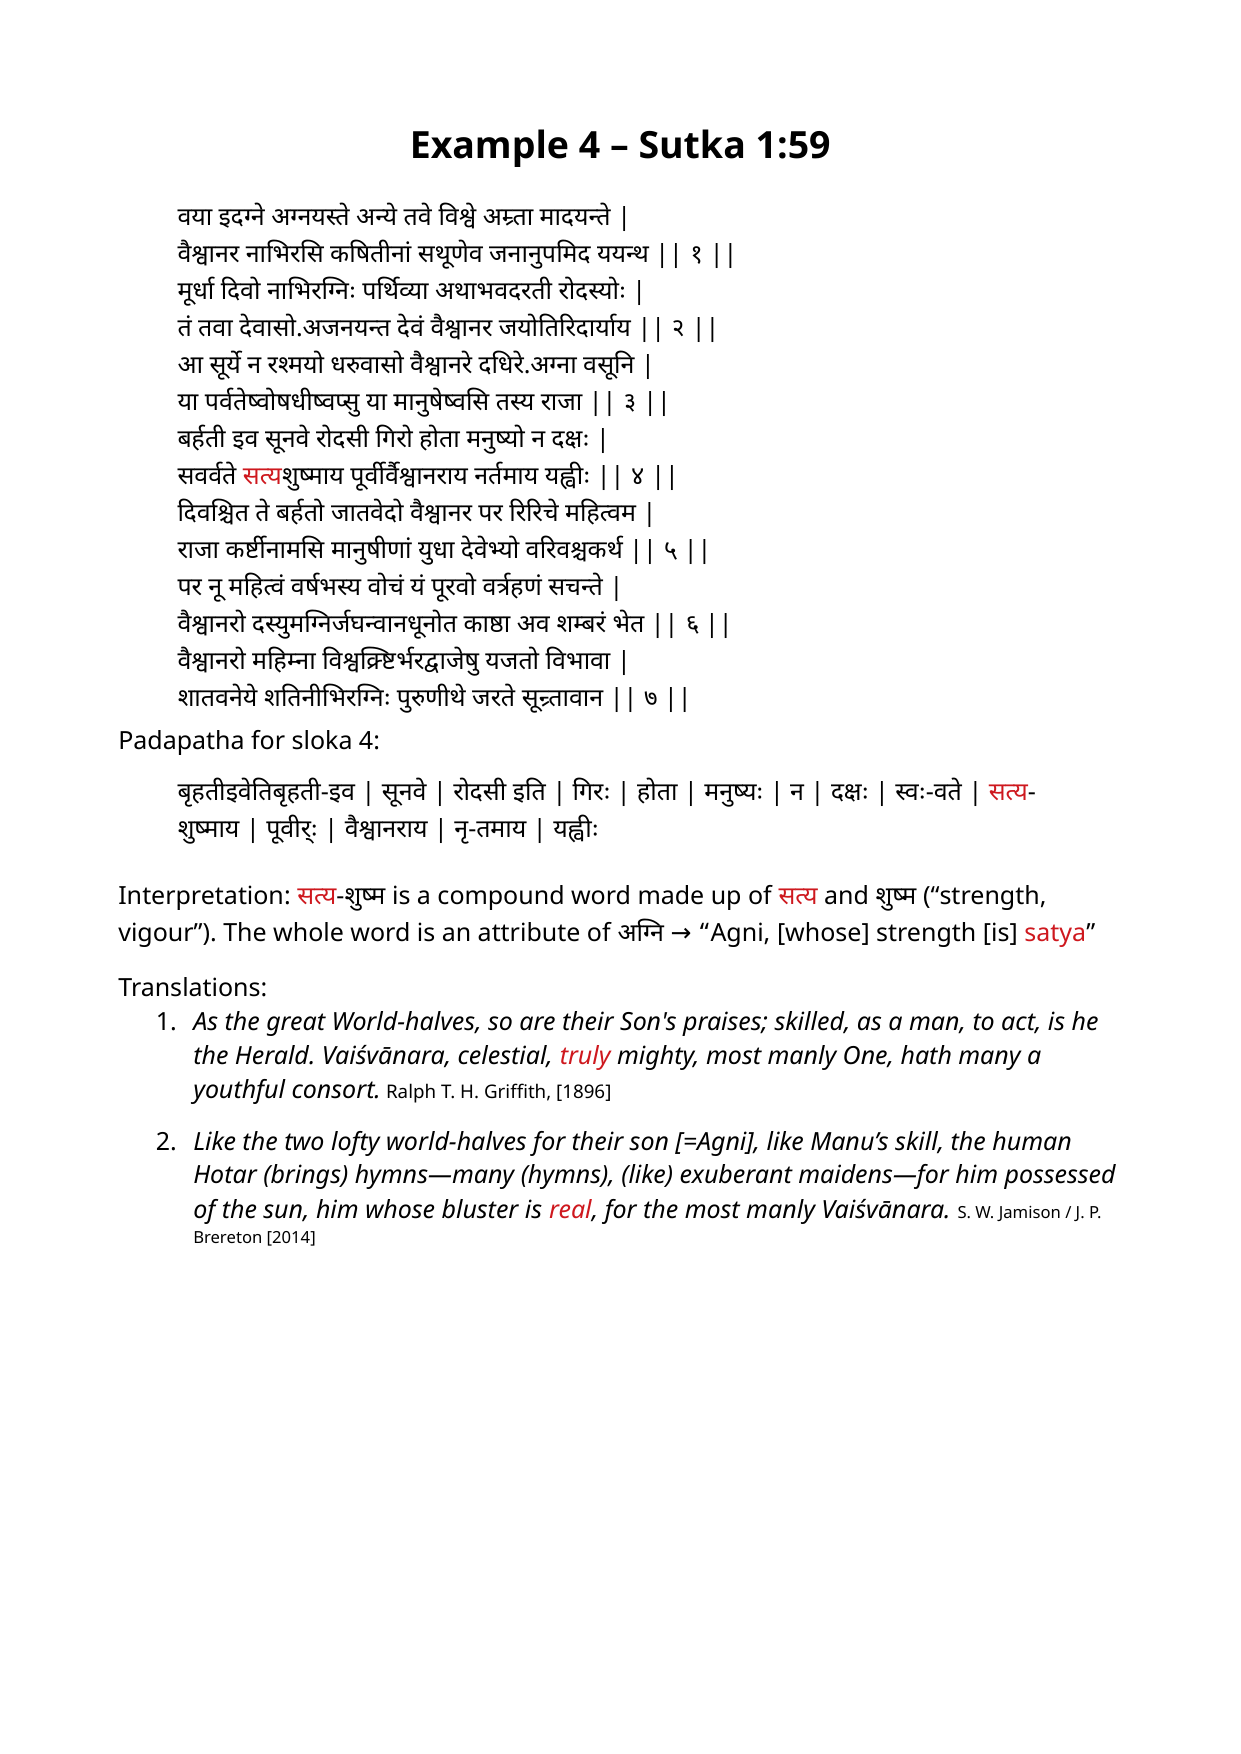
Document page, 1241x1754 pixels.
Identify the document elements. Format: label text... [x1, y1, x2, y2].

text Interpretation: सत्य-शुष्म is a compound word made up of सत्य and शुष्म (“strength, vigour”). The whole word is an attribute of अग्नि → “Agni, [whose] strength [is] satya” [118, 877, 1122, 951]
title Example 4 – Sutka 1:59 [118, 118, 1122, 169]
text बर्हती इव सूनवे रोदसी गिरो होता मनुष्यो न दक्षः | [177, 421, 1063, 457]
text आ सूर्ये न रश्मयो धरुवासो वैश्वानरे दधिरे.अग्ना वसूनि | [177, 347, 1063, 383]
text बृहतीइवेतिबृहती-इव | सूनवे | रोदसी इति | गिरः | होता | मनुष्यः | न | दक्षः | स्वः-वते | सत्य-शुष्माय | पूवीर्ः | वैश्वानराय | नृ-तमाय | यह्वीः [177, 774, 1063, 848]
text वैश्वानर नाभिरसि कषितीनां सथूणेव जनानुपमिद ययन्थ || १ || [177, 236, 1063, 273]
list Like the two lofty world-halves for their son [=Agni], like Manu’s skill, the human Hotar (brings) hymns—many (hymns), (like) exuberant maidens—for him possessed of the sun, him whose bluster is real, for the most manly Vaiśvānara. S. W. Jamison / J. P. Brereton [2014] [156, 1123, 1122, 1248]
text राजा कर्ष्टीनामसि मानुषीणां युधा देवेभ्यो वरिवश्चकर्थ || ५ || [177, 531, 1063, 568]
text वैश्वानरो दस्युमग्निर्जघन्वानधूनोत काष्ठा अव शम्बरं भेत || ६ || [177, 605, 1063, 642]
text तं तवा देवासो.अजनयन्त देवं वैश्वानर जयोतिरिदार्याय || २ || [177, 309, 1063, 347]
text Translations: [118, 969, 1122, 1003]
text Padapatha for sloka 4: [118, 722, 1122, 756]
text शातवनेये शतिनीभिरग्निः पुरुणीथे जरते सून्र्तावान || ७ || [177, 679, 1063, 716]
text सवर्वते सत्यशुष्माय पूर्वीर्वैश्वानराय नर्तमाय यह्वीः || ४ || [177, 457, 1063, 494]
text पर नू महित्वं वर्षभस्य वोचं यं पूरवो वर्त्रहणं सचन्ते | [177, 568, 1063, 605]
text वया इदग्ने अग्नयस्ते अन्ये तवे विश्वे अम्र्ता मादयन्ते | [177, 199, 1063, 236]
list As the great World-halves, so are their Son's praises; skilled, as a man, to act, is he the Herald. Vaiśvānara, celestial, truly mighty, most manly One, hath many a youthful consort. Ralph T. H. Griffith, [1896] [156, 1003, 1122, 1105]
text दिवश्चित ते बर्हतो जातवेदो वैश्वानर पर रिरिचे महित्वम | [177, 494, 1063, 531]
text मूर्धा दिवो नाभिरग्निः पर्थिव्या अथाभवदरती रोदस्योः | [177, 273, 1063, 309]
text या पर्वतेष्वोषधीष्वप्सु या मानुषेष्वसि तस्य राजा || ३ || [177, 383, 1063, 421]
text वैश्वानरो महिम्ना विश्वक्र्ष्टिर्भरद्वाजेषु यजतो विभावा | [177, 642, 1063, 679]
